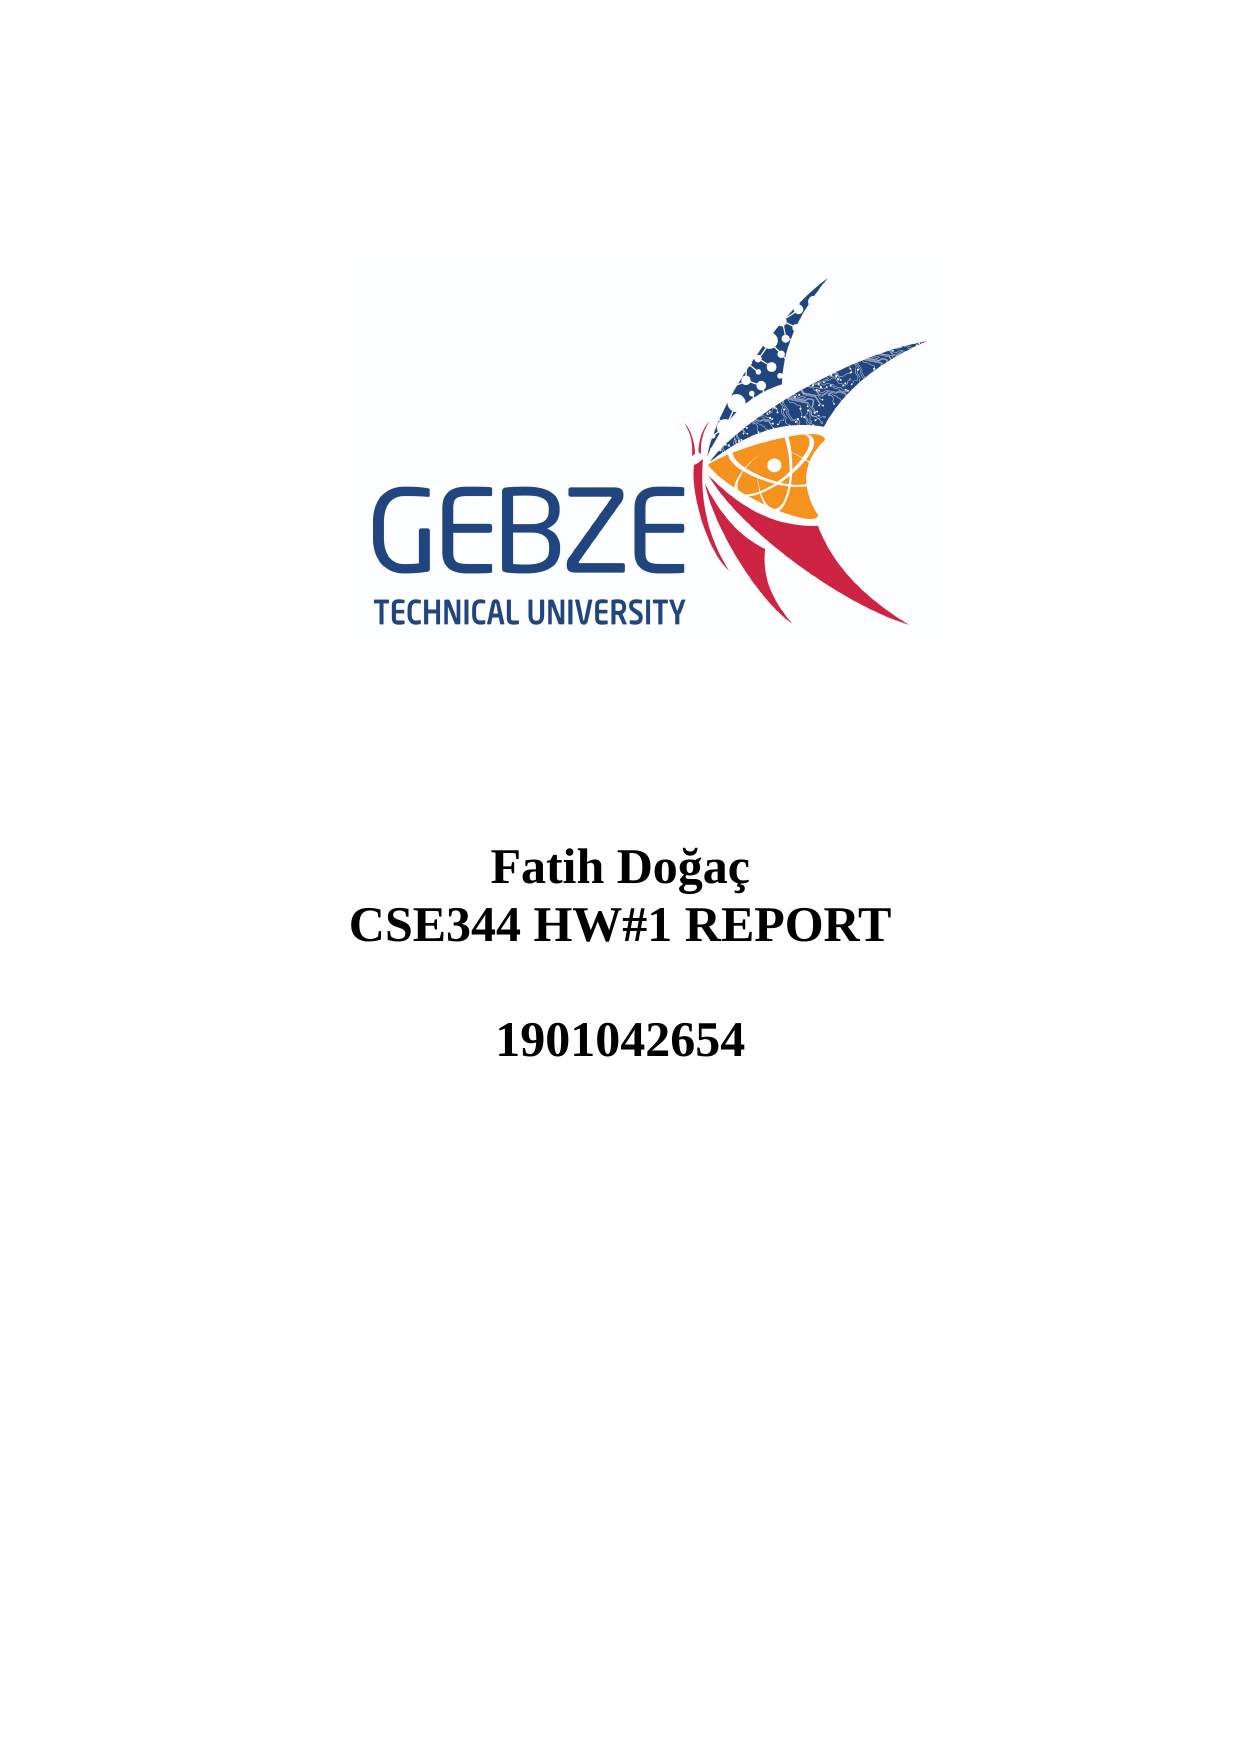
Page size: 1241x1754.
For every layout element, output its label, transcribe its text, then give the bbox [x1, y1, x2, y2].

text 1901042654 [118, 1009, 1122, 1067]
text Fatih Doğaç [118, 837, 1122, 894]
text CSE344 HW#1 REPORT [118, 894, 1122, 952]
picture [346, 257, 953, 646]
